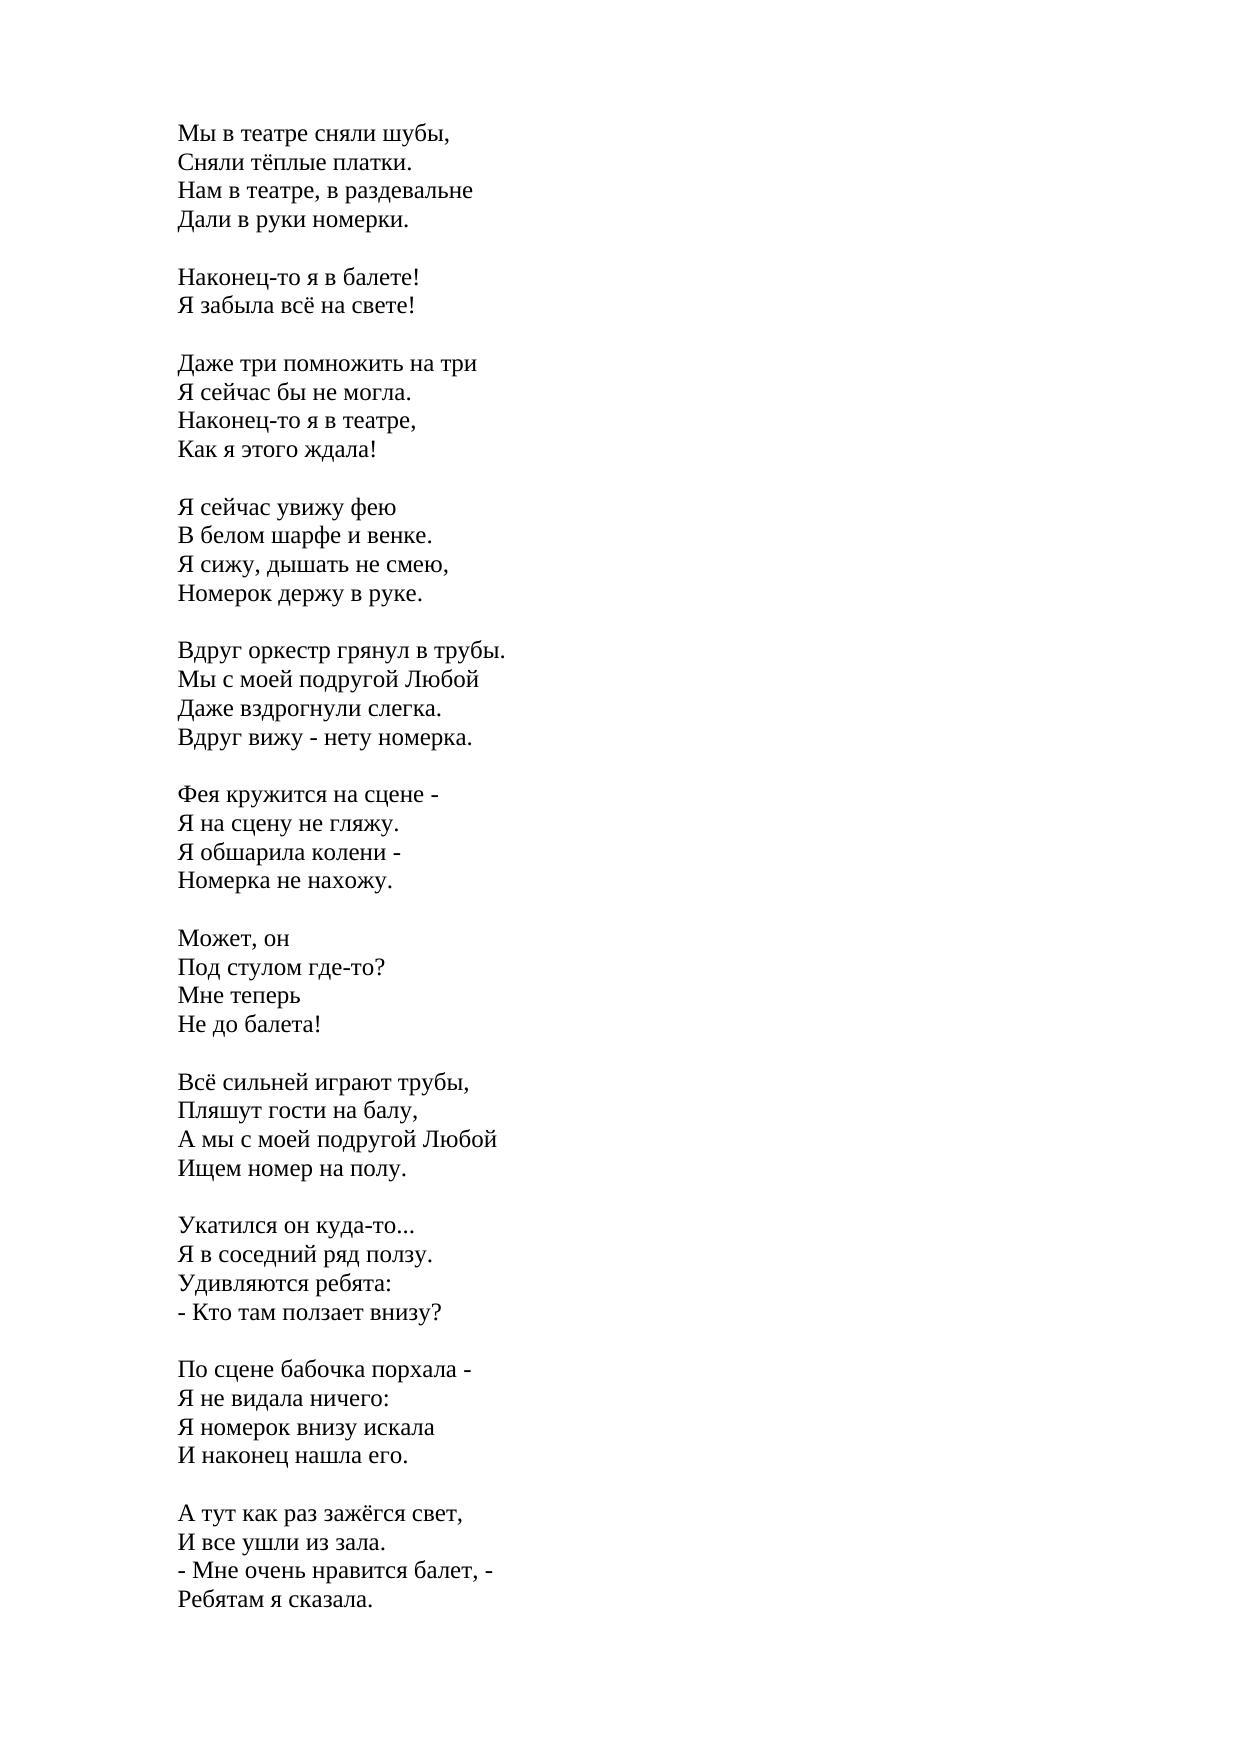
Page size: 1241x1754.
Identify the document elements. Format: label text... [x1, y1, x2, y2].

text Мы в театре сняли шубы, Сняли тёплые платки. Нам в театре, в раздевальне Дали в руки номерки. Наконец-то я в балете! Я забыла всё на свете! Даже три помножить на три Я сейчас бы не могла. Наконец-то я в театре, Как я этого ждала! Я сейчас увижу фею В белом шарфе и венке. Я сижу, дышать не смею, Номерок держу в руке. Вдруг оркестр грянул в трубы. Мы с моей подругой Любой Даже вздрогнули слегка. Вдруг вижу - нету номерка. Фея кружится на сцене - Я на сцену не гляжу. Я обшарила колени - Номерка не нахожу. Может, он Под стулом где-то? Мне теперь Не до балета! Всё сильней играют трубы, Пляшут гости на балу, А мы с моей подругой Любой Ищем номер на полу. Укатился он куда-то... Я в соседний ряд ползу. Удивляются ребята: - Кто там ползает внизу? По сцене бабочка порхала - Я не видала ничего: Я номерок внизу искала И наконец нашла его. А тут как раз зажёгся свет, И все ушли из зала. - Мне очень нравится балет, - Ребятам я сказала. [177, 118, 1152, 1613]
